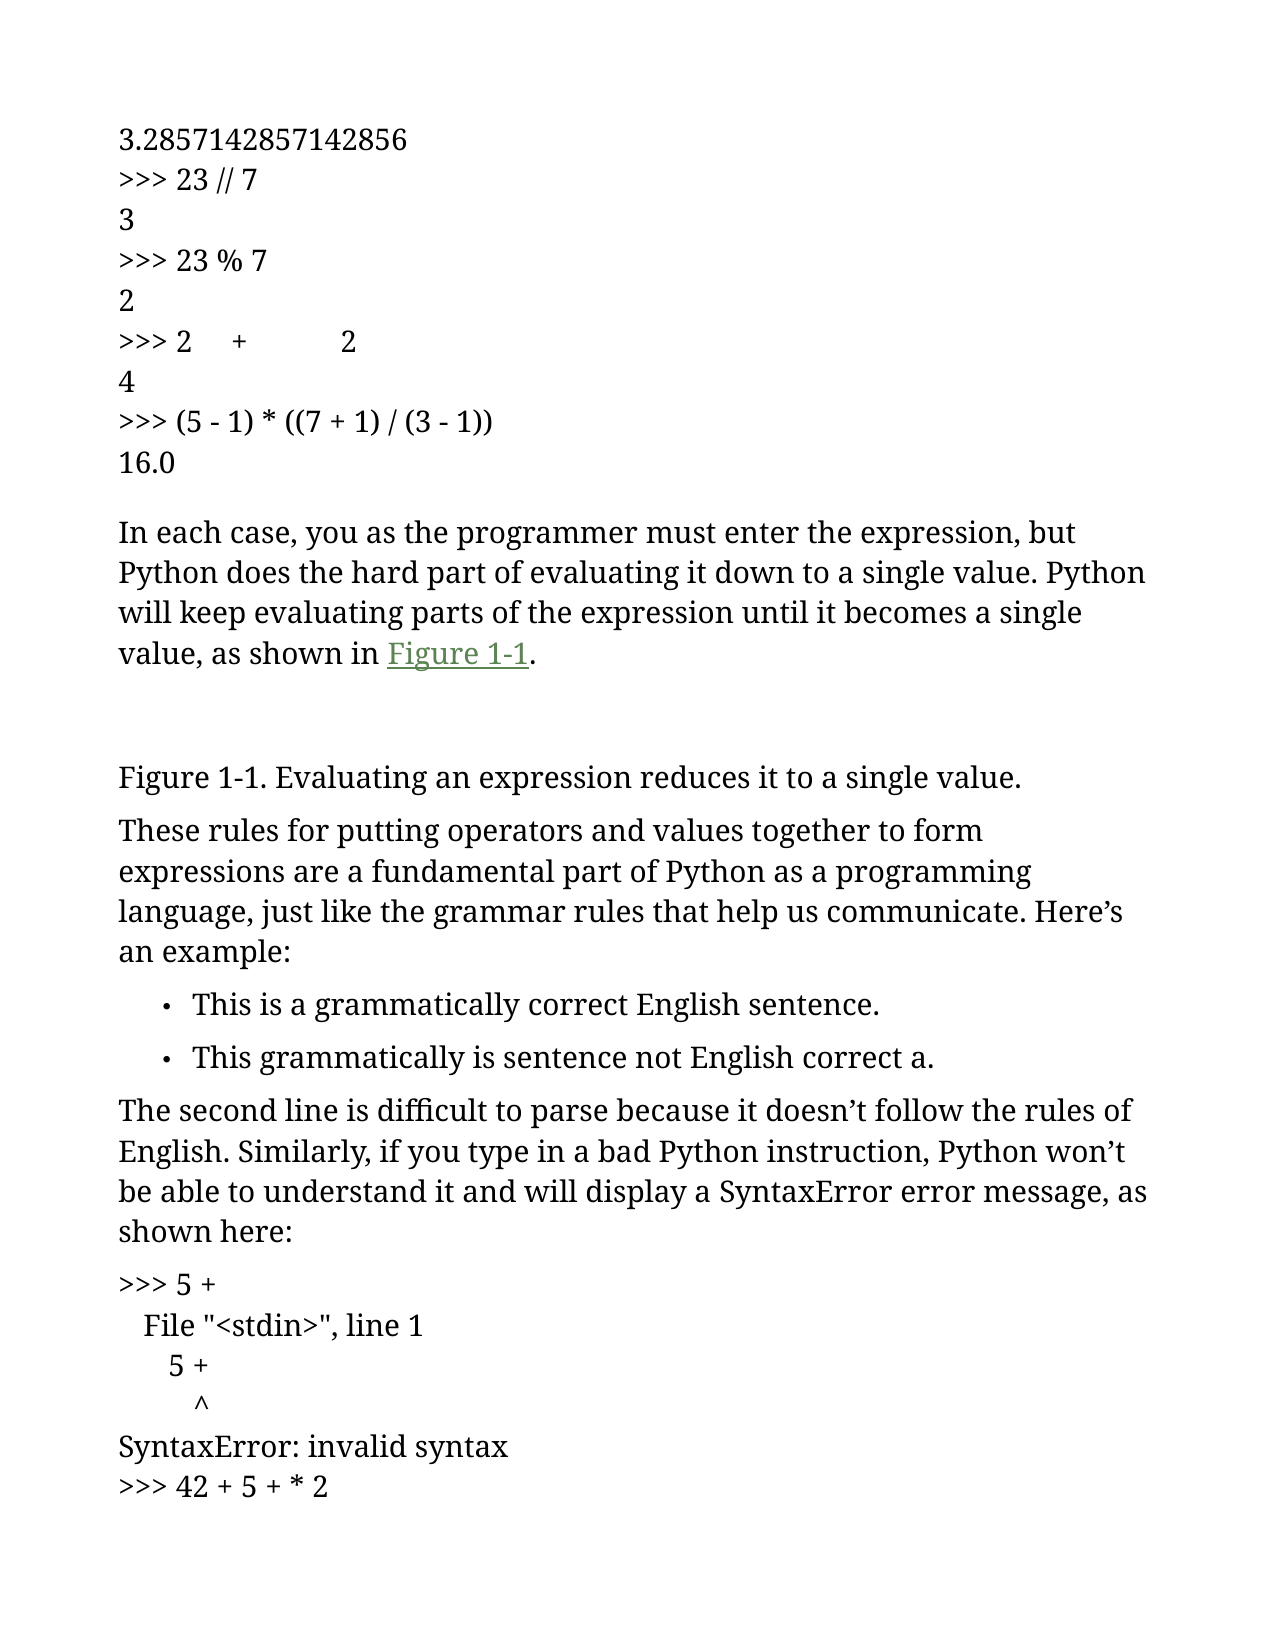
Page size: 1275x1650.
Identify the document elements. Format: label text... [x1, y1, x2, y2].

text >>> 5 + [118, 1264, 1157, 1304]
text The second line is difficult to parse because it doesn’t follow the rules of English. Similarly, if you type in a bad Python instruction, Python won’t be able to understand it and will display a SyntaxError error message, as shown here: [118, 1090, 1157, 1252]
text 4 [118, 361, 1157, 401]
text 3 [118, 199, 1157, 239]
text File "<stdin>", line 1 [118, 1304, 1157, 1345]
text >>> 2 + 2 [118, 320, 1157, 361]
text 5 + [118, 1345, 1157, 1385]
text In each case, you as the programmer must enter the expression, but Python does the hard part of evaluating it down to a single value. Python will keep evaluating parts of the expression until it becomes a single value, as shown in Figure 1-1. [118, 511, 1157, 673]
text >>> (5 - 1) * ((7 + 1) / (3 - 1)) [118, 401, 1157, 441]
text >>> 23 // 7 [118, 158, 1157, 199]
text SyntaxError: invalid syntax [118, 1426, 1157, 1466]
text >>> 23 % 7 [118, 239, 1157, 280]
text These rules for putting operators and values together to form expressions are a fundamental part of Python as a programming language, just like the grammar rules that help us communicate. Here’s an example: [118, 810, 1157, 972]
text Figure 1-1. Evaluating an expression reduces it to a single value. [118, 757, 1157, 797]
text 16.0 [118, 441, 1157, 482]
text 2 [118, 280, 1157, 320]
list This grammatically is sentence not English correct a. [162, 1037, 1157, 1077]
text >>> 42 + 5 + * 2 [118, 1466, 1157, 1507]
list This is a grammatically correct English sentence. [162, 984, 1157, 1024]
text ^ [118, 1385, 1157, 1426]
text 3.2857142857142856 [118, 118, 1157, 158]
